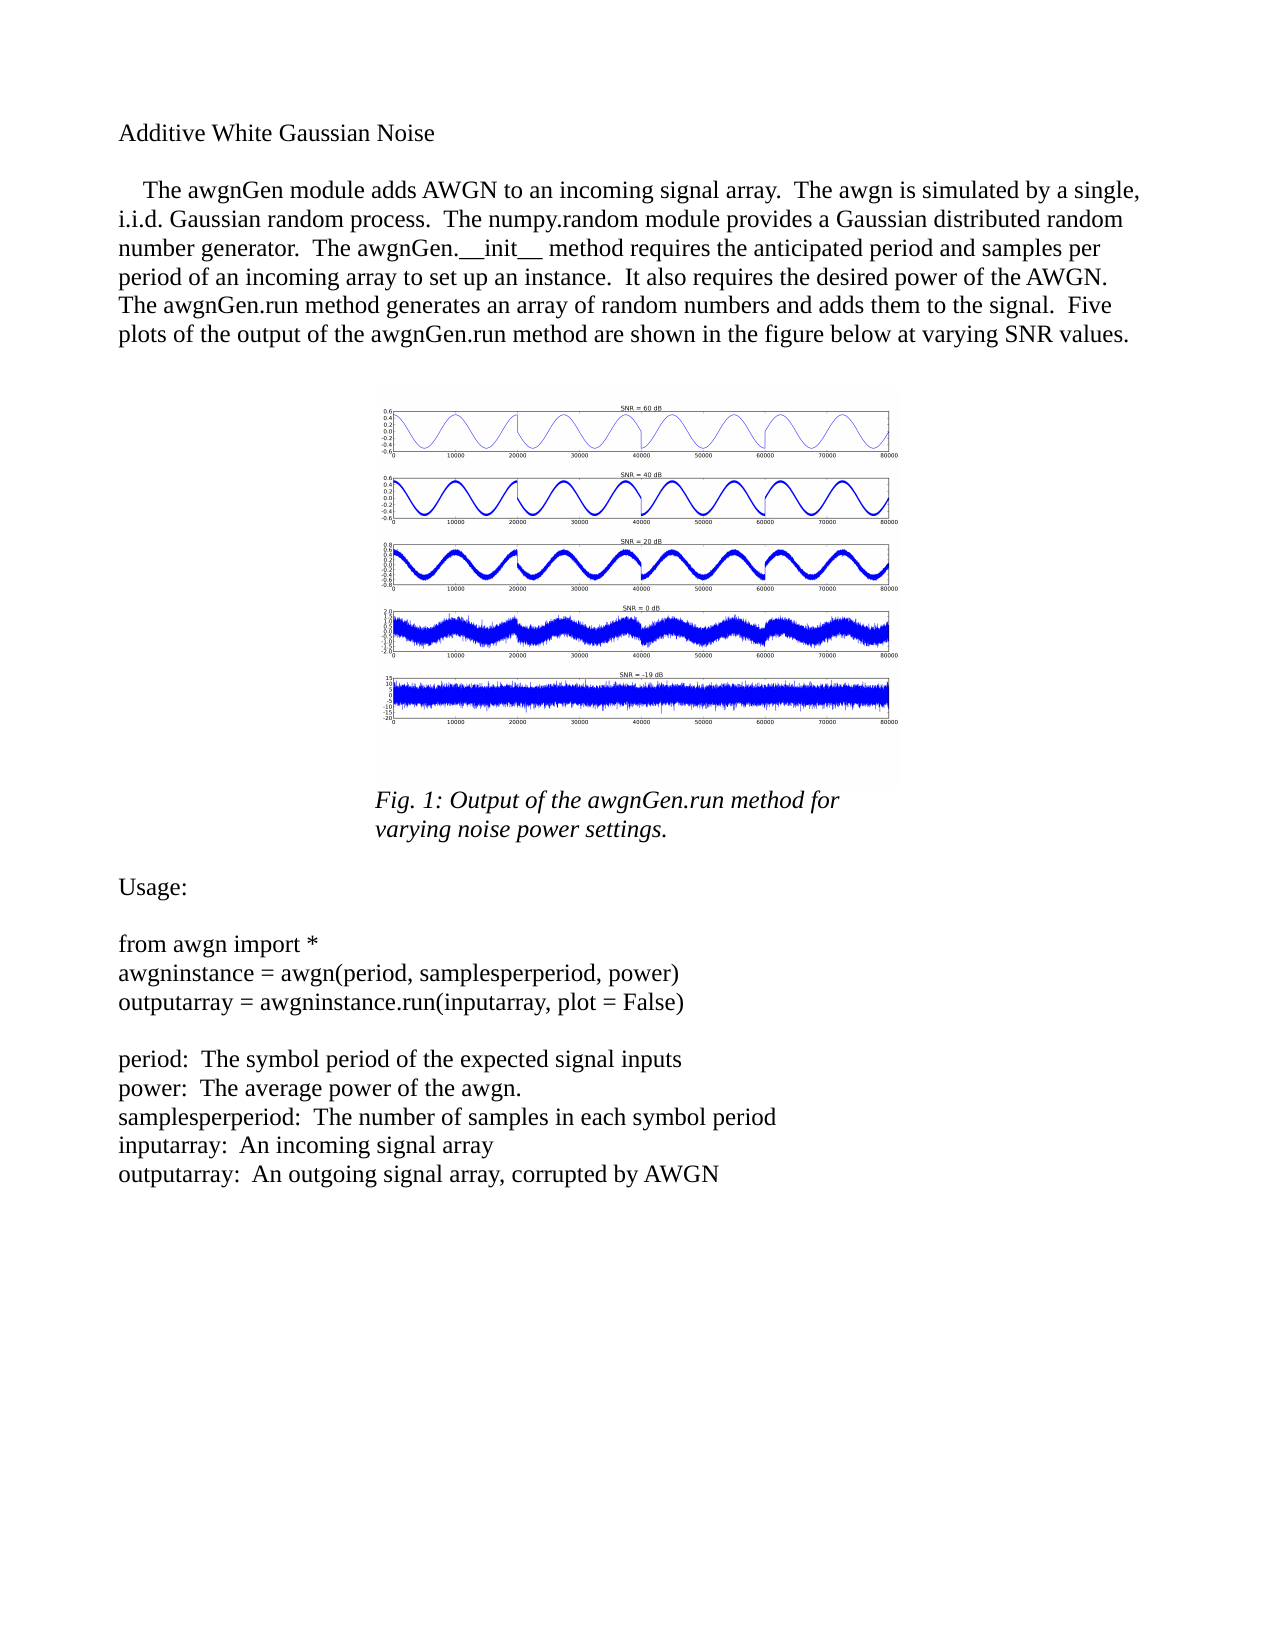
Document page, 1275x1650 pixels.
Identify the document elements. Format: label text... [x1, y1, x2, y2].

text awgninstance = awgn(period, samplesperperiod, power) [118, 958, 1157, 987]
text samplesperperiod: The number of samples in each symbol period [118, 1102, 1157, 1131]
text period: The symbol period of the expected signal inputs [118, 1044, 1157, 1073]
text The awgnGen module adds AWGN to an incoming signal array. The awgn is simulated by a single, i.i.d. Gaussian random process. The numpy.random module provides a Gaussian distributed random number generator. The awgnGen.__init__ method requires the anticipated period and samples per period of an incoming array to set up an instance. It also requires the desired power of the AWGN. The awgnGen.run method generates an array of random numbers and adds them to the signal. Five plots of the output of the awgnGen.run method are shown in the figure below at varying SNR values. [118, 176, 1157, 348]
picture [375, 389, 901, 786]
text Fig. 1: Output of the awgnGen.run method for varying noise power settings. [375, 786, 900, 843]
text power: The average power of the awgn. [118, 1073, 1157, 1102]
text outputarray = awgninstance.run(inputarray, plot = False) [118, 987, 1157, 1016]
text outputarray: An outgoing signal array, corrupted by AWGN [118, 1159, 1157, 1188]
text Usage: [118, 872, 1157, 901]
text Additive White Gaussian Noise [118, 118, 1157, 147]
text inputarray: An incoming signal array [118, 1131, 1157, 1159]
text from awgn import * [118, 929, 1157, 958]
